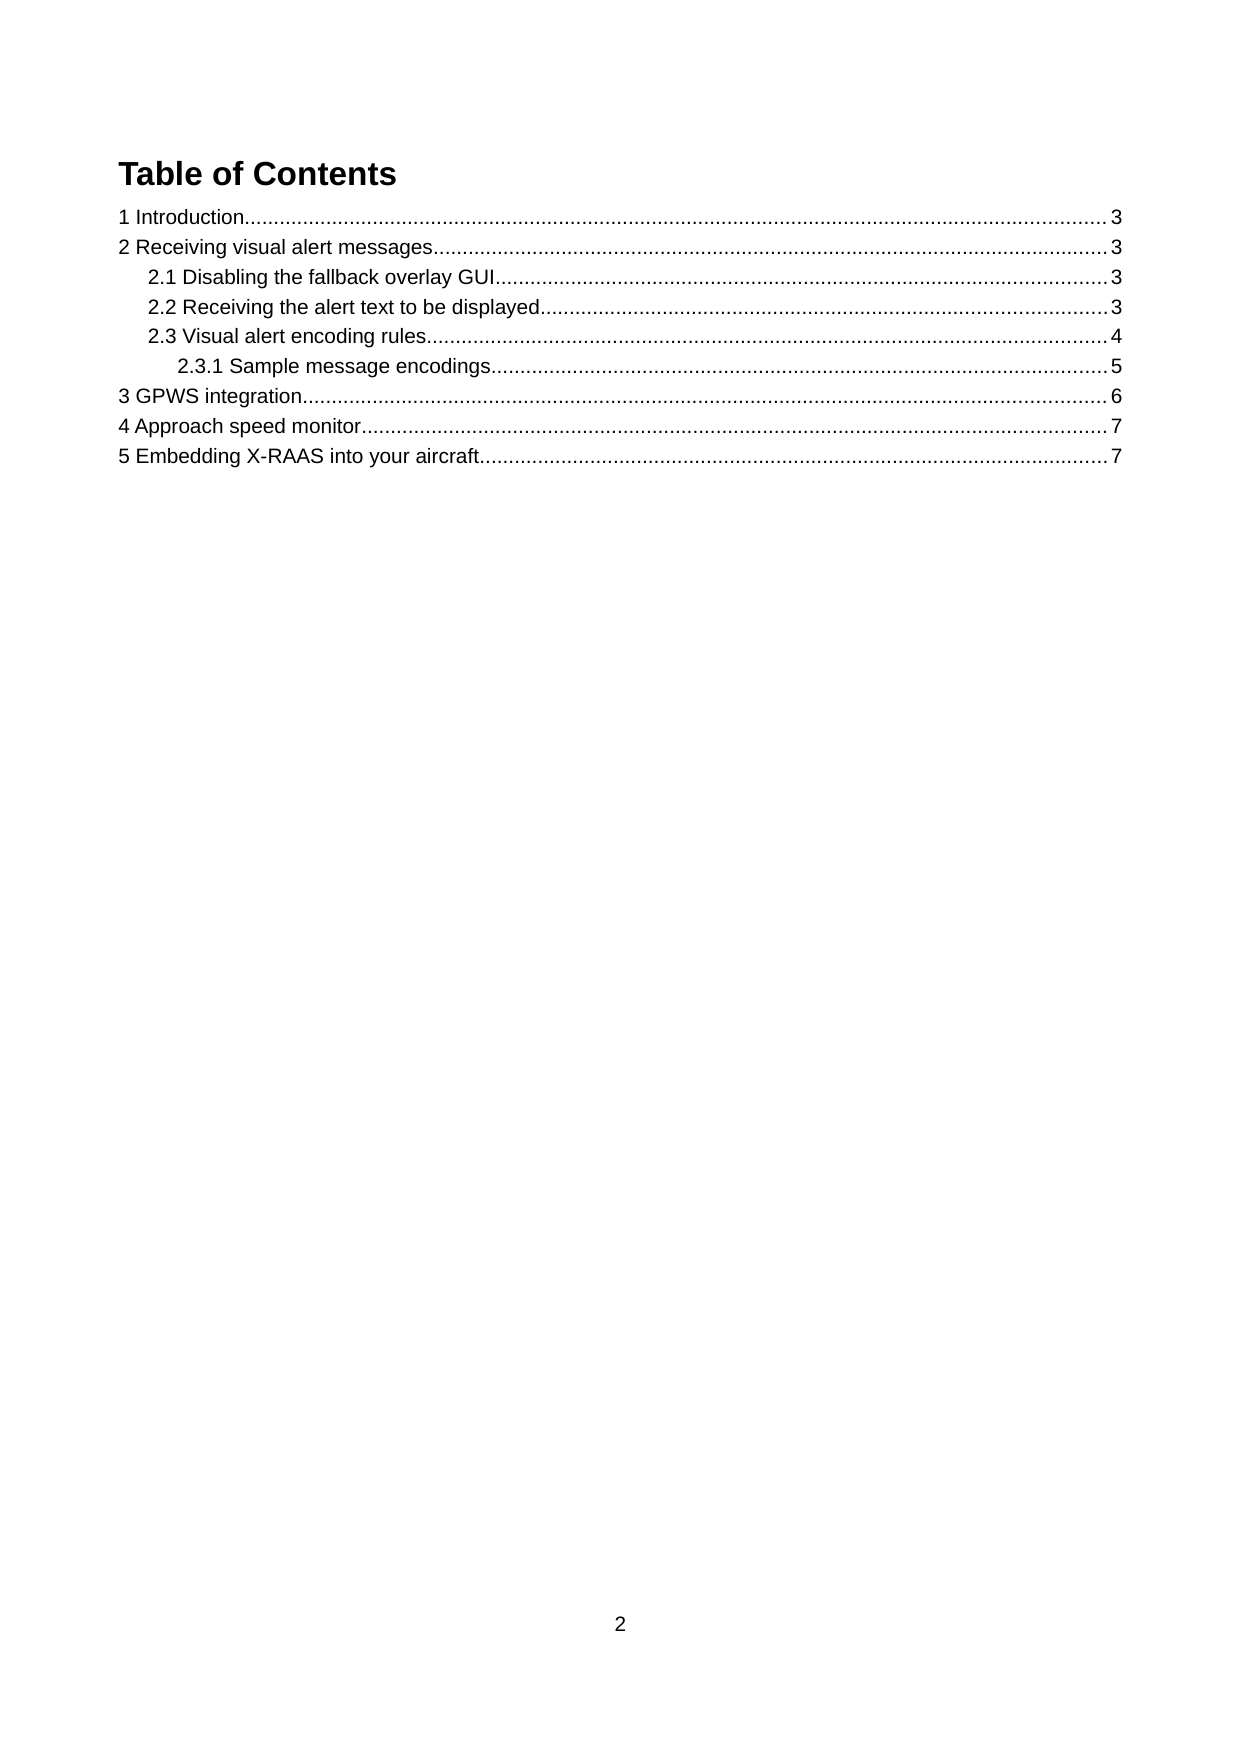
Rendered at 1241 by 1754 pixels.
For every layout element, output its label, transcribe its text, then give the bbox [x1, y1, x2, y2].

text 1 Introduction 3 [118, 205, 1122, 229]
text 2.3.1 Sample message encodings 5 [177, 354, 1122, 378]
text 5 Embedding X-RAAS into your aircraft 7 [118, 444, 1122, 468]
text 2 Receiving visual alert messages 3 [118, 235, 1122, 259]
text 4 Approach speed monitor 7 [118, 414, 1122, 438]
text 2.2 Receiving the alert text to be displayed 3 [148, 294, 1122, 318]
subtitle Table of Contents [118, 154, 1122, 192]
text 2.1 Disabling the fallback overlay GUI 3 [148, 264, 1122, 288]
text 3 GPWS integration 6 [118, 384, 1122, 408]
text 2.3 Visual alert encoding rules 4 [148, 324, 1122, 348]
